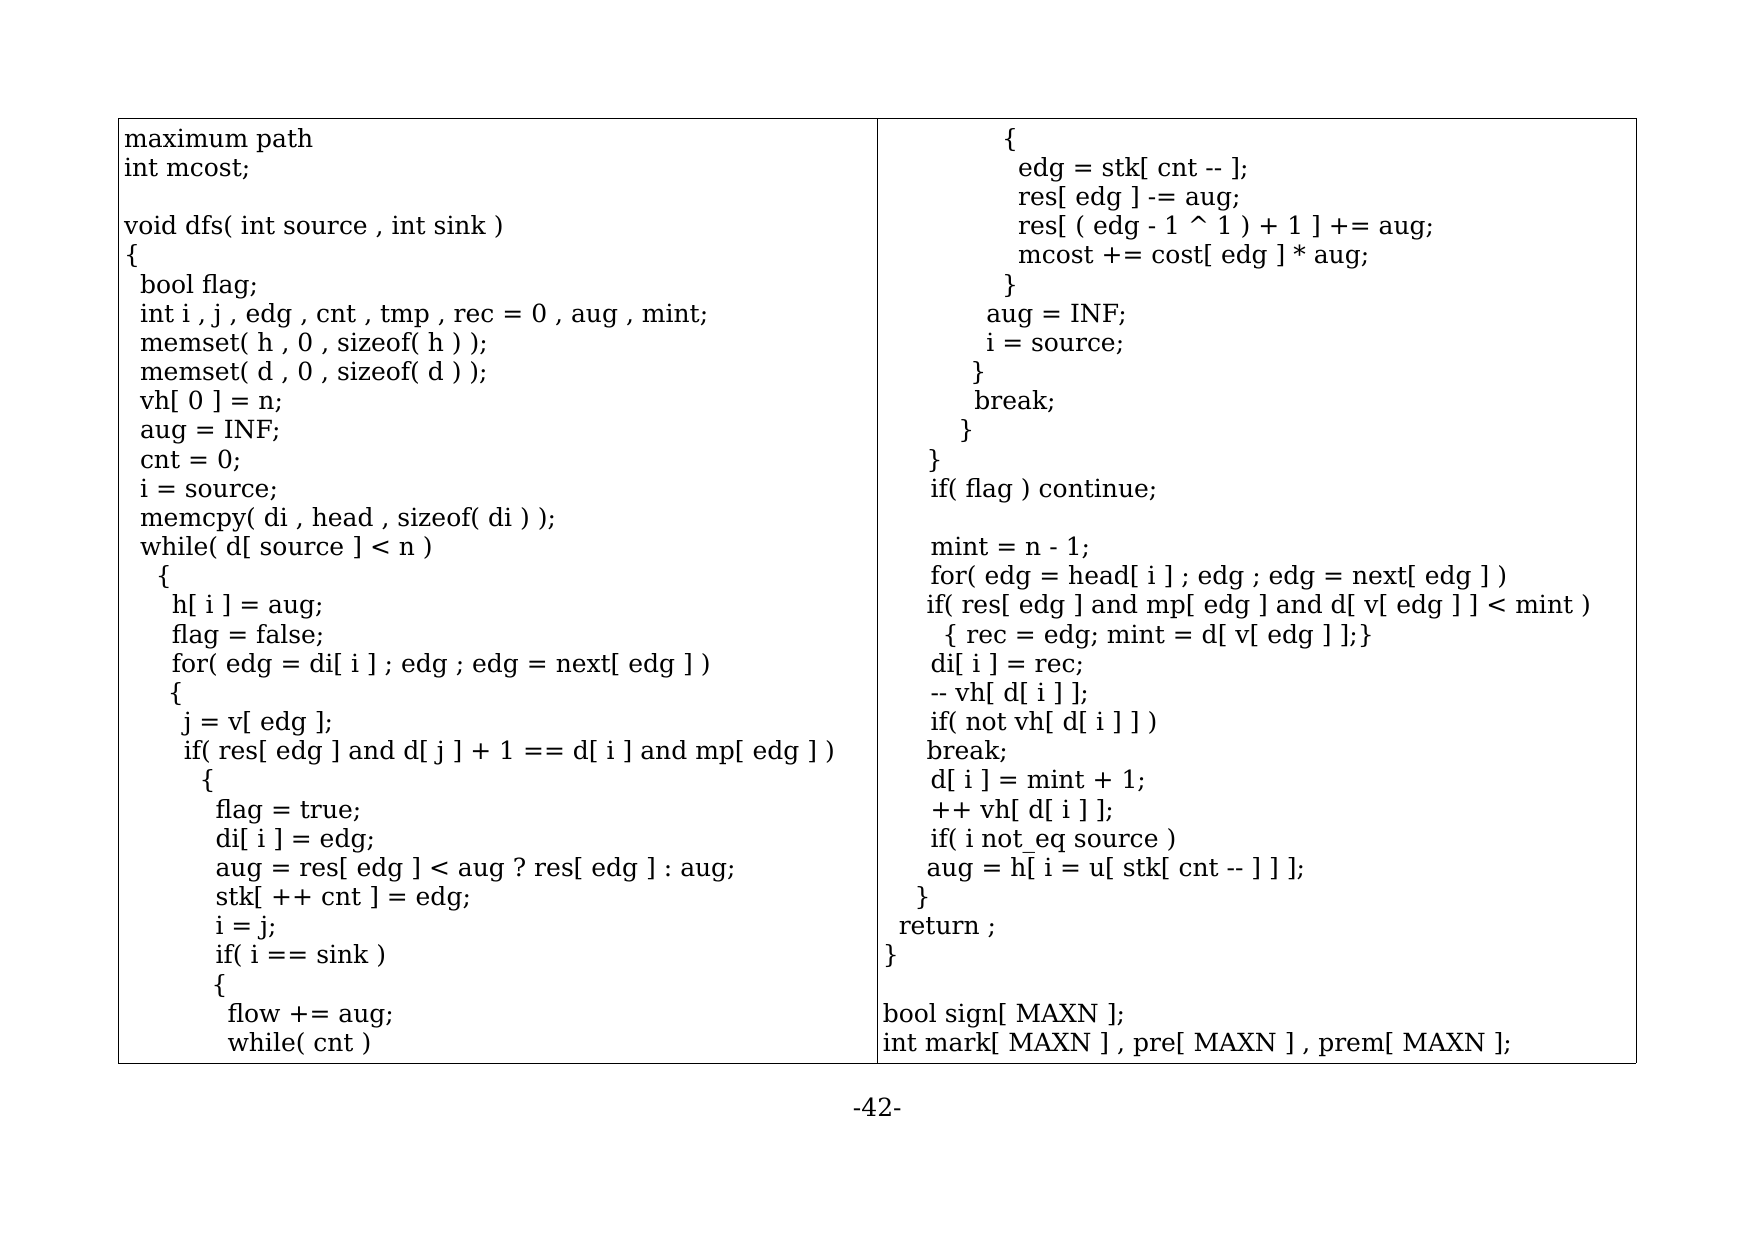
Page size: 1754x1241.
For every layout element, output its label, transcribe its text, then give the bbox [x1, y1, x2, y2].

table_header { edg = stk[ cnt -- ]; res[ edg ] -= aug; res[ ( edg - 1 ^ 1 ) + 1 ] += aug; mcost += cost[ edg ] * aug; } aug = INF; i = source; } break; } } if( flag ) continue; mint = n - 1; for( edg = head[ i ] ; edg ; edg = next[ edg ] ) if( res[ edg ] and mp[ edg ] and d[ v[ edg ] ] < mint ) { rec = edg; mint = d[ v[ edg ] ];} di[ i ] = rec; -- vh[ d[ i ] ]; if( not vh[ d[ i ] ] ) break; d[ i ] = mint + 1; ++ vh[ d[ i ] ]; if( i not_eq source ) aug = h[ i = u[ stk[ cnt -- ] ] ]; } return ; } bool sign[ MAXN ]; int mark[ MAXN ] , pre[ MAXN ] , prem[ MAXN ]; [878, 119, 1636, 1063]
table_header maximum path int mcost; void dfs( int source , int sink ) { bool flag; int i , j , edg , cnt , tmp , rec = 0 , aug , mint; memset( h , 0 , sizeof( h ) ); memset( d , 0 , sizeof( d ) ); vh[ 0 ] = n; aug = INF; cnt = 0; i = source; memcpy( di , head , sizeof( di ) ); while( d[ source ] < n ) { h[ i ] = aug; flag = false; for( edg = di[ i ] ; edg ; edg = next[ edg ] ) { j = v[ edg ]; if( res[ edg ] and d[ j ] + 1 == d[ i ] and mp[ edg ] ) { flag = true; di[ i ] = edg; aug = res[ edg ] < aug ? res[ edg ] : aug; stk[ ++ cnt ] = edg; i = j; if( i == sink ) { flow += aug; while( cnt ) [119, 119, 877, 1063]
